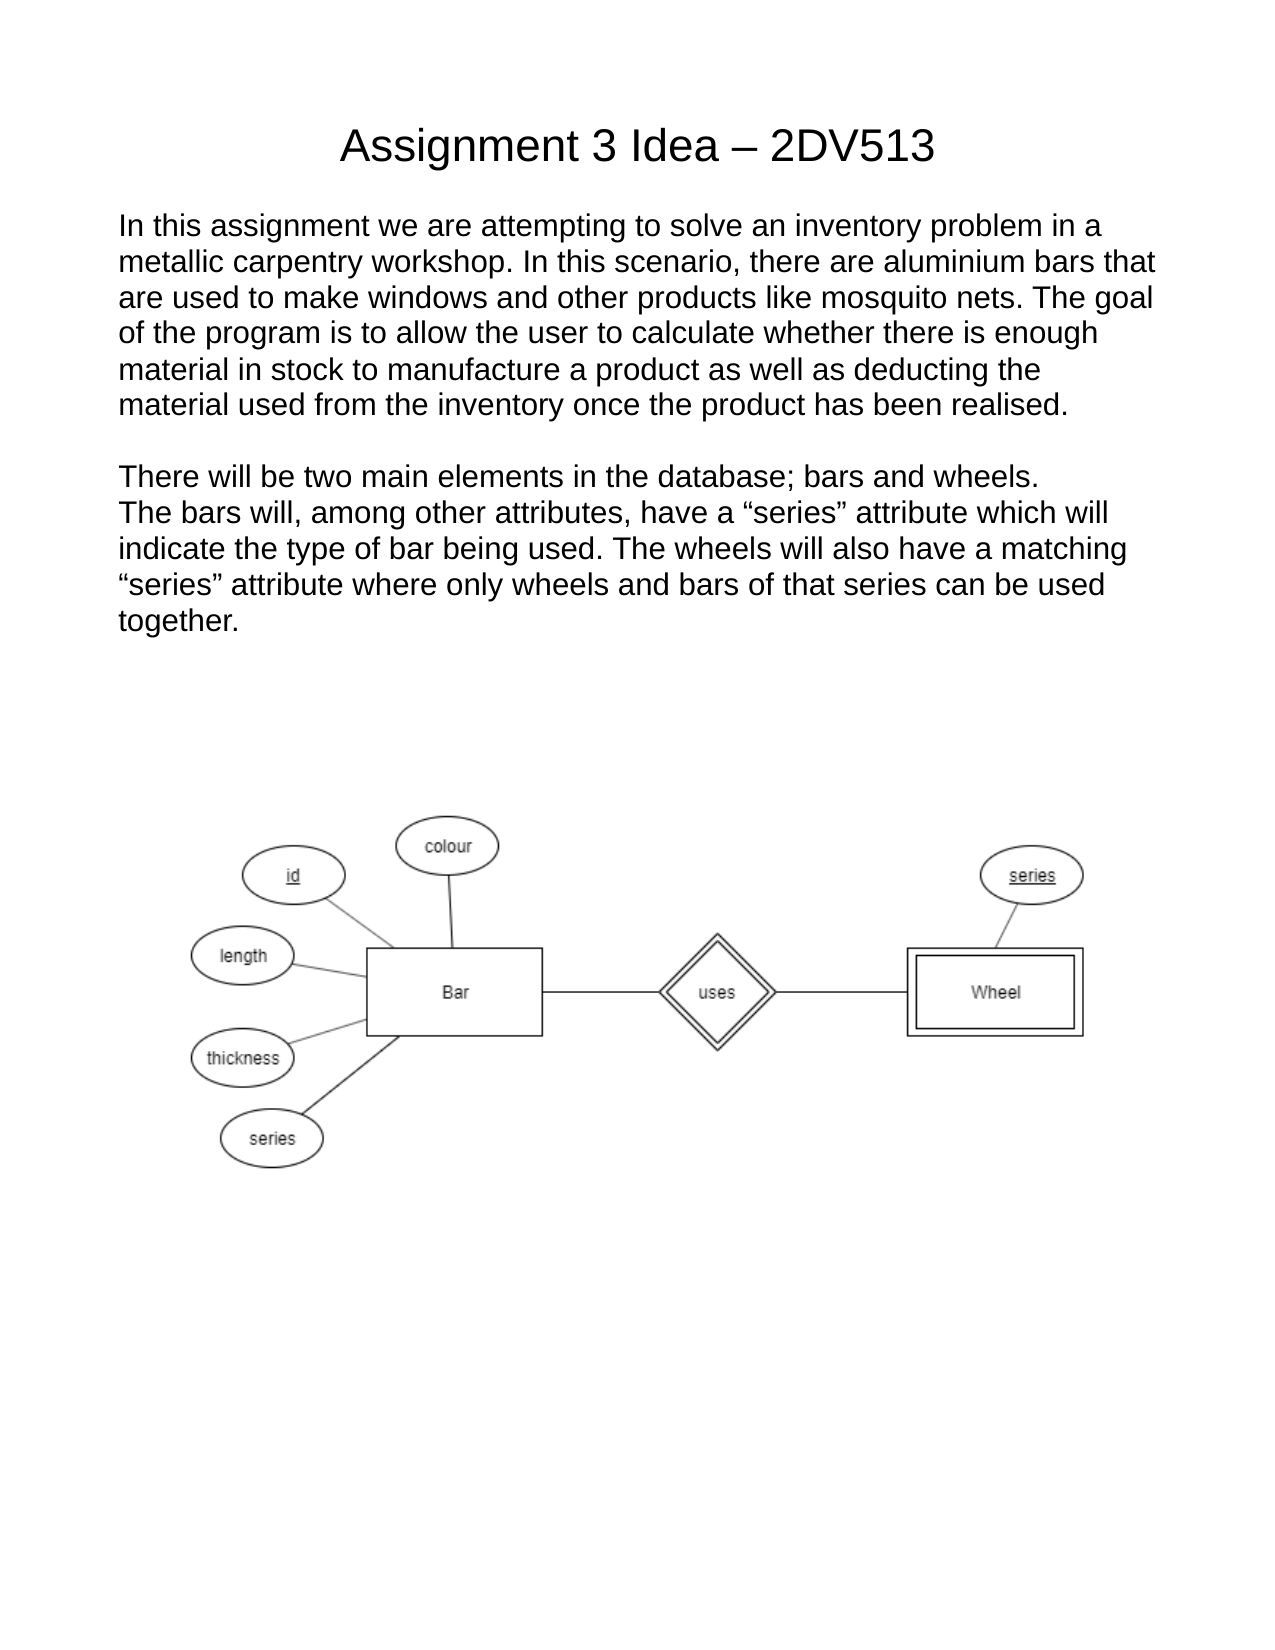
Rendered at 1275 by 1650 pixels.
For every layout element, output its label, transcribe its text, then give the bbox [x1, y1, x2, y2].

text The bars will, among other attributes, have a “series” attribute which will indicate the type of bar being used. The wheels will also have a matching “series” attribute where only wheels and bars of that series can be used together. [118, 494, 1157, 638]
text In this assignment we are attempting to solve an inventory problem in a metallic carpentry workshop. In this scenario, there are aluminium bars that are used to make windows and other products like mosquito nets. The goal of the program is to allow the user to calculate whether there is enough material in stock to manufacture a product as well as deducting the material used from the inventory once the product has been realised. [118, 207, 1157, 422]
picture [118, 743, 1157, 1243]
text There will be two main elements in the database; bars and wheels. [118, 458, 1157, 494]
text Assignment 3 Idea – 2DV513 [118, 118, 1157, 171]
